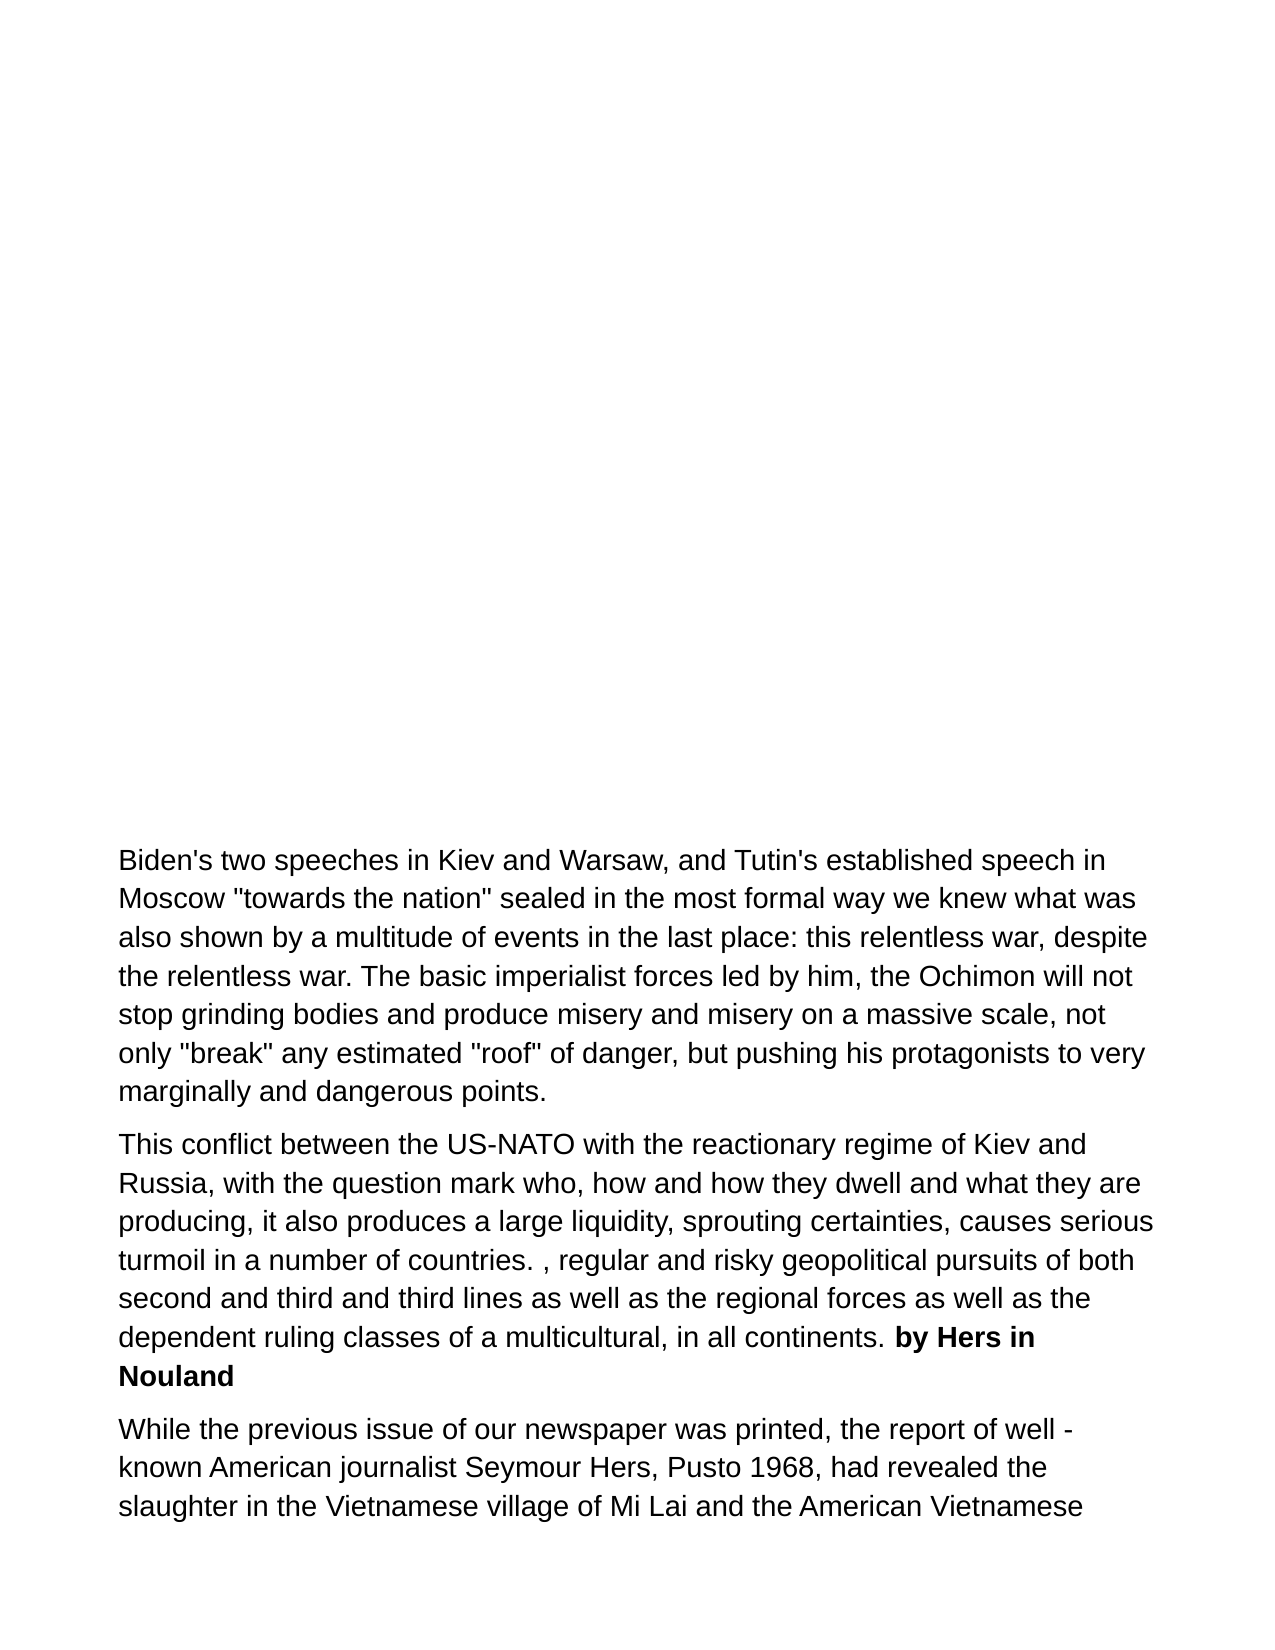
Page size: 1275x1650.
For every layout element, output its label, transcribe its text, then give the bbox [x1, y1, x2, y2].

text This conflict between the US-NATO with the reactionary regime of Kiev and Russia, with the question mark who, how and how they dwell and what they are producing, it also produces a large liquidity, sprouting certainties, causes serious turmoil in a number of countries. , regular and risky geopolitical pursuits of both second and third and third lines as well as the regional forces as well as the dependent ruling classes of a multicultural, in all continents. by Hers in Nouland [118, 1127, 1157, 1392]
text Biden's two speeches in Kiev and Warsaw, and Tutin's established speech in Moscow "towards the nation" sealed in the most formal way we knew what was also shown by a multitude of events in the last place: this relentless war, despite the relentless war. The basic imperialist forces led by him, the Ochimon will not stop grinding bodies and produce misery and misery on a massive scale, not only "break" any estimated "roof" of danger, but pushing his protagonists to very marginally and dangerous points. [118, 118, 1157, 1108]
text While the previous issue of our newspaper was printed, the report of well -known American journalist Seymour Hers, Pusto 1968, had revealed the slaughter in the Vietnamese village of Mi Lai and the American Vietnamese [118, 1412, 1157, 1522]
